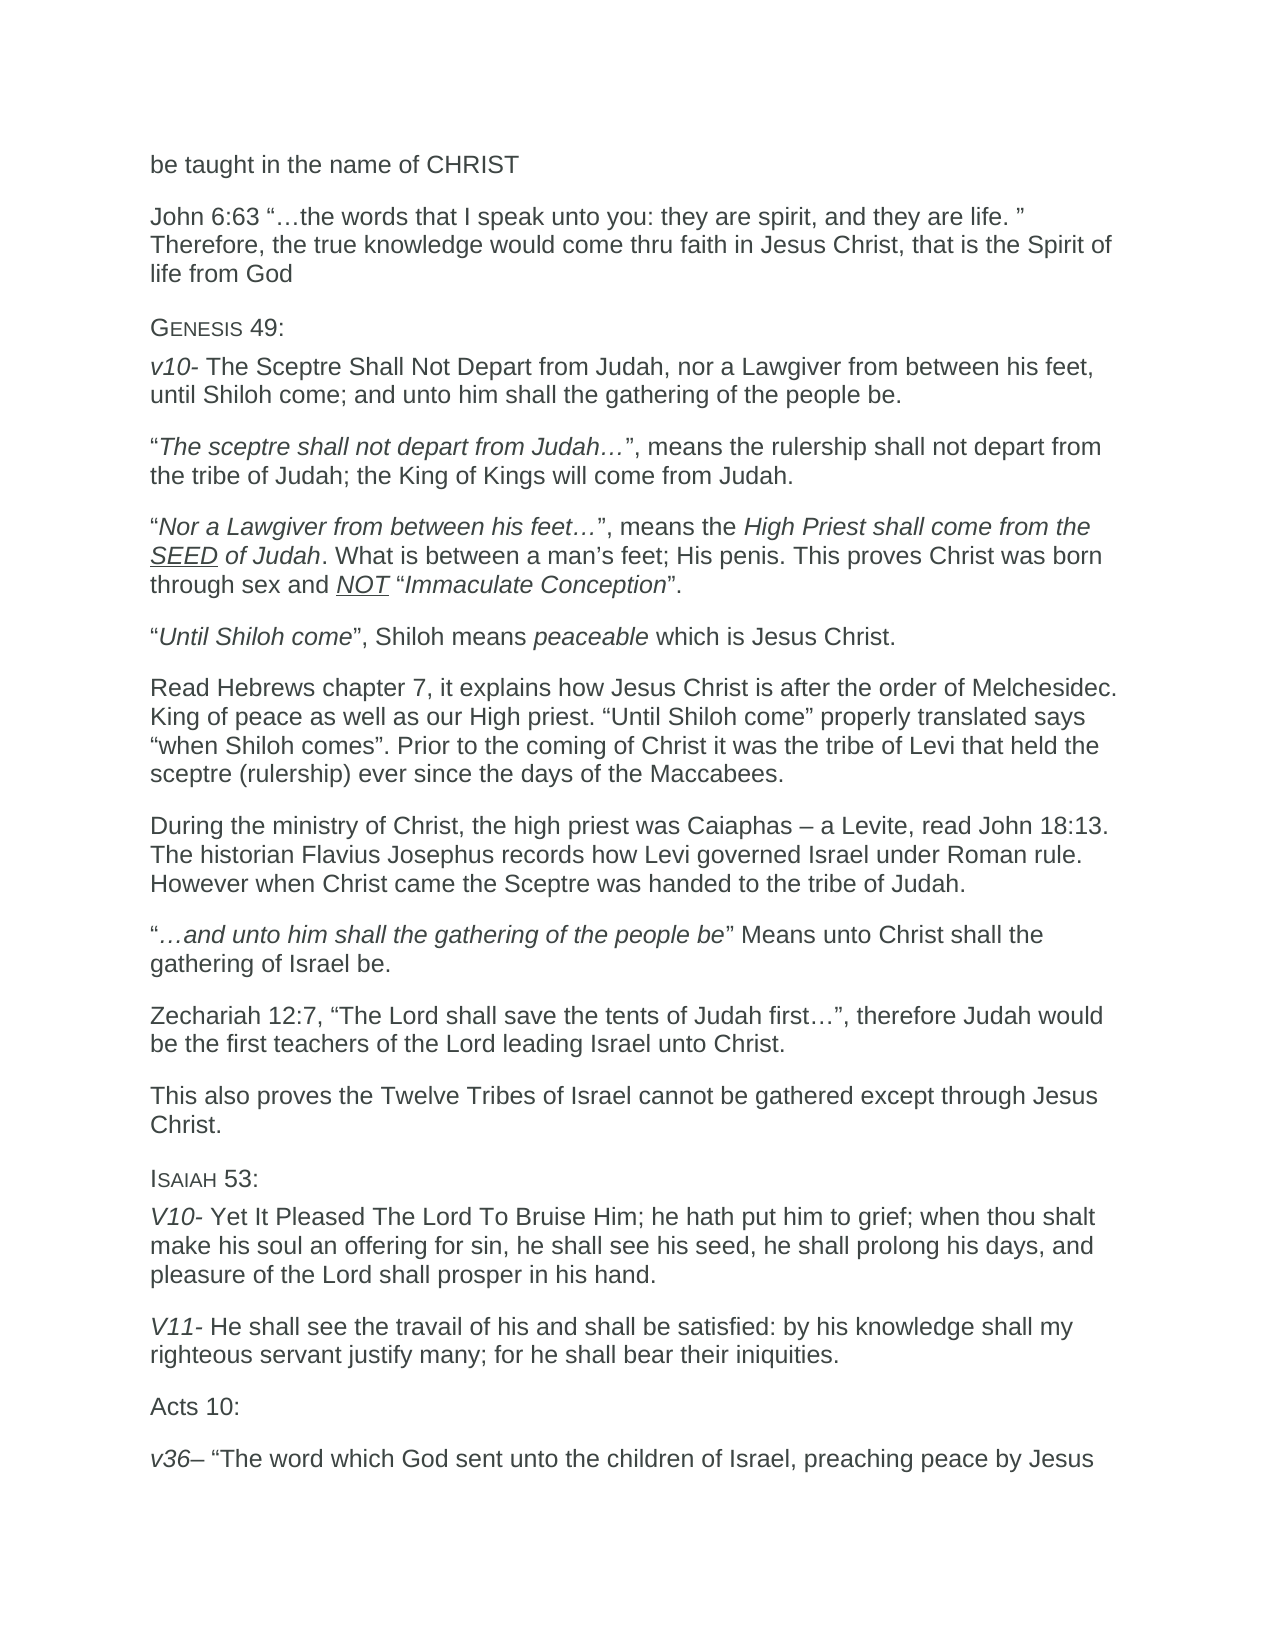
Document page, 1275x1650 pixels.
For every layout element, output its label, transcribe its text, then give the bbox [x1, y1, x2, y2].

text During the ministry of Christ, the high priest was Caiaphas – a Levite, read John 18:13. The historian Flavius Josephus records how Levi governed Israel under Roman rule. However when Christ came the Sceptre was handed to the tribe of Judah. [150, 811, 1125, 897]
subtitle Isaiah 53: [150, 1164, 1125, 1192]
text be taught in the name of CHRIST [150, 150, 1125, 179]
text V11- He shall see the travail of his and shall be satisfied: by his knowledge shall my righteous servant justify many; for he shall bear their iniquities. [150, 1311, 1125, 1369]
text “…and unto him shall the gathering of the people be” Means unto Christ shall the gathering of Israel be. [150, 920, 1125, 978]
text Read Hebrews chapter 7, it explains how Jesus Christ is after the order of Melchesidec. King of peace as well as our High priest. “Until Shiloh come” properly translated says “when Shiloh comes”. Prior to the coming of Christ it was the tribe of Levi that held the sceptre (rulership) ever since the days of the Maccabees. [150, 673, 1125, 788]
text v10- The Sceptre Shall Not Depart from Judah, nor a Lawgiver from between his feet, until Shiloh come; and unto him shall the gathering of the people be. [150, 352, 1125, 409]
text “Nor a Lawgiver from between his feet…”, means the High Priest shall come from the SEED of Judah. What is between a man’s feet; His penis. This proves Christ was born through sex and NOT “Immaculate Conception”. [150, 512, 1125, 599]
text “The sceptre shall not depart from Judah…”, means the rulership shall not depart from the tribe of Judah; the King of Kings will come from Judah. [150, 432, 1125, 489]
text Acts 10: [150, 1392, 1125, 1421]
text v36– “The word which God sent unto the children of Israel, preaching peace by Jesus [150, 1443, 1125, 1472]
subtitle Genesis 49: [150, 313, 1125, 342]
text “Until Shiloh come”, Shiloh means peaceable which is Jesus Christ. [150, 622, 1125, 650]
text John 6:63 “…the words that I speak unto you: they are spirit, and they are life. ” Therefore, the true knowledge would come thru faith in Jesus Christ, that is the Spirit of life from God [150, 202, 1125, 288]
text V10- Yet It Pleased The Lord To Bruise Him; he hath put him to grief; when thou shalt make his soul an offering for sin, he shall see his seed, he shall prolong his days, and pleasure of the Lord shall prosper in his hand. [150, 1202, 1125, 1288]
text This also proves the Twelve Tribes of Israel cannot be gathered except through Jesus Christ. [150, 1081, 1125, 1139]
text Zechariah 12:7, “The Lord shall save the tents of Judah first…”, therefore Judah would be the first teachers of the Lord leading Israel unto Christ. [150, 1001, 1125, 1058]
